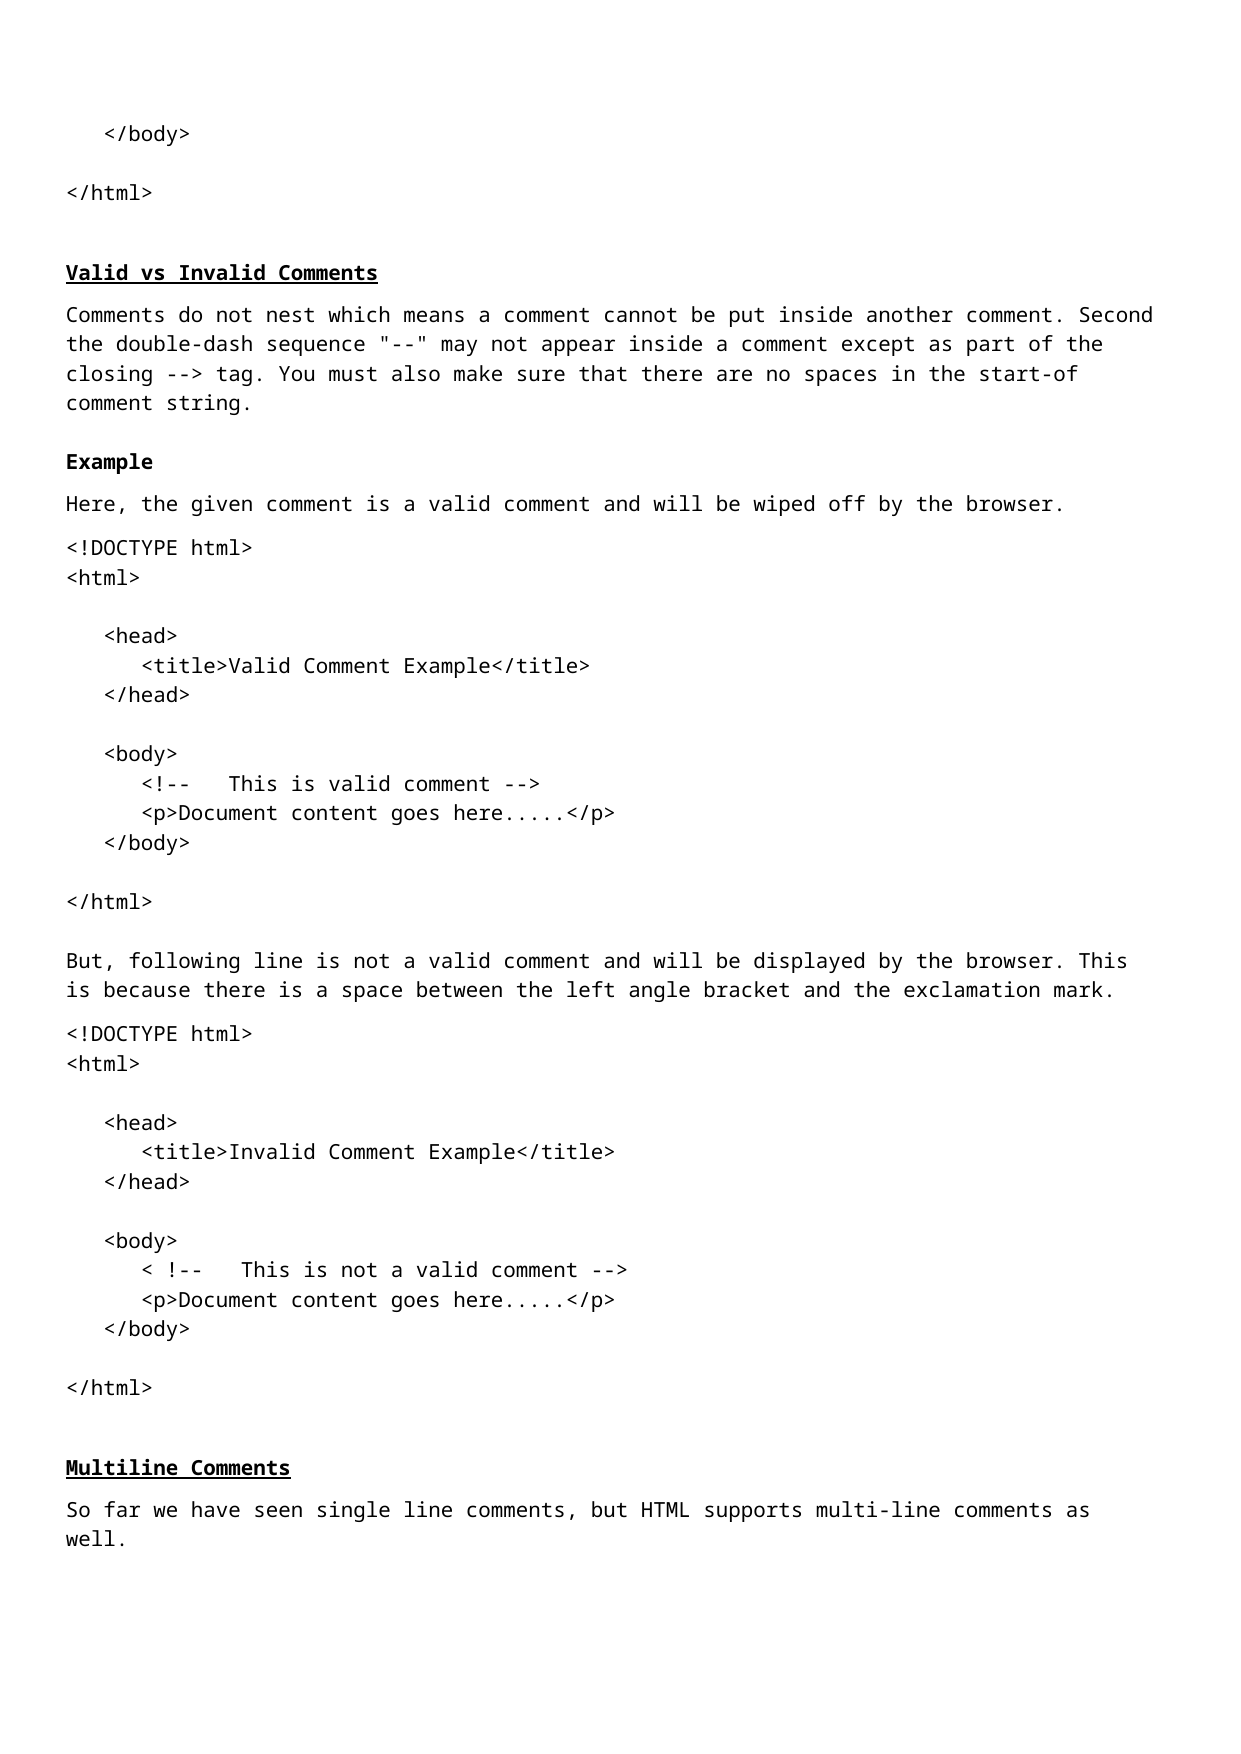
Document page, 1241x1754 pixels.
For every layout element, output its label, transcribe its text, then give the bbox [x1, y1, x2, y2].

text < !-- This is not a valid comment --> [66, 1254, 1158, 1283]
text <p>Document content goes here.....</p> [66, 797, 1158, 827]
text <!-- This is valid comment --> [66, 768, 1158, 797]
text </body> [66, 118, 1158, 148]
text </html> [66, 177, 1158, 207]
text </body> [66, 1313, 1158, 1342]
text <title>Valid Comment Example</title> [66, 650, 1158, 679]
text <html> [66, 1048, 1158, 1077]
text <html> [66, 561, 1158, 591]
text <!DOCTYPE html> [66, 1018, 1158, 1048]
text <p>Document content goes here.....</p> [66, 1283, 1158, 1313]
text </head> [66, 1166, 1158, 1195]
text Here, the given comment is a valid comment and will be wiped off by the browser. [66, 488, 1158, 517]
text <head> [66, 620, 1158, 650]
text Comments do not nest which means a comment cannot be put inside another comment. Second the double-dash sequence "--" may not appear inside a comment except as part of the closing --> tag. You must also make sure that there are no spaces in the start-of comment string. [66, 299, 1158, 417]
subtitle Multiline Comments [66, 1452, 1158, 1481]
text </body> [66, 827, 1158, 856]
text </head> [66, 679, 1158, 709]
text </html> [66, 1372, 1158, 1401]
text But, following line is not a valid comment and will be displayed by the browser. This is because there is a space between the left angle bracket and the exclamation mark. [66, 945, 1158, 1004]
text <!DOCTYPE html> [66, 532, 1158, 561]
text So far we have seen single line comments, but HTML supports multi-line comments as well. [66, 1494, 1158, 1553]
text <body> [66, 738, 1158, 768]
text </html> [66, 886, 1158, 915]
text <body> [66, 1224, 1158, 1254]
text <title>Invalid Comment Example</title> [66, 1136, 1158, 1166]
subtitle Example [66, 446, 1158, 475]
text <head> [66, 1107, 1158, 1136]
subtitle Valid vs Invalid Comments [66, 257, 1158, 286]
